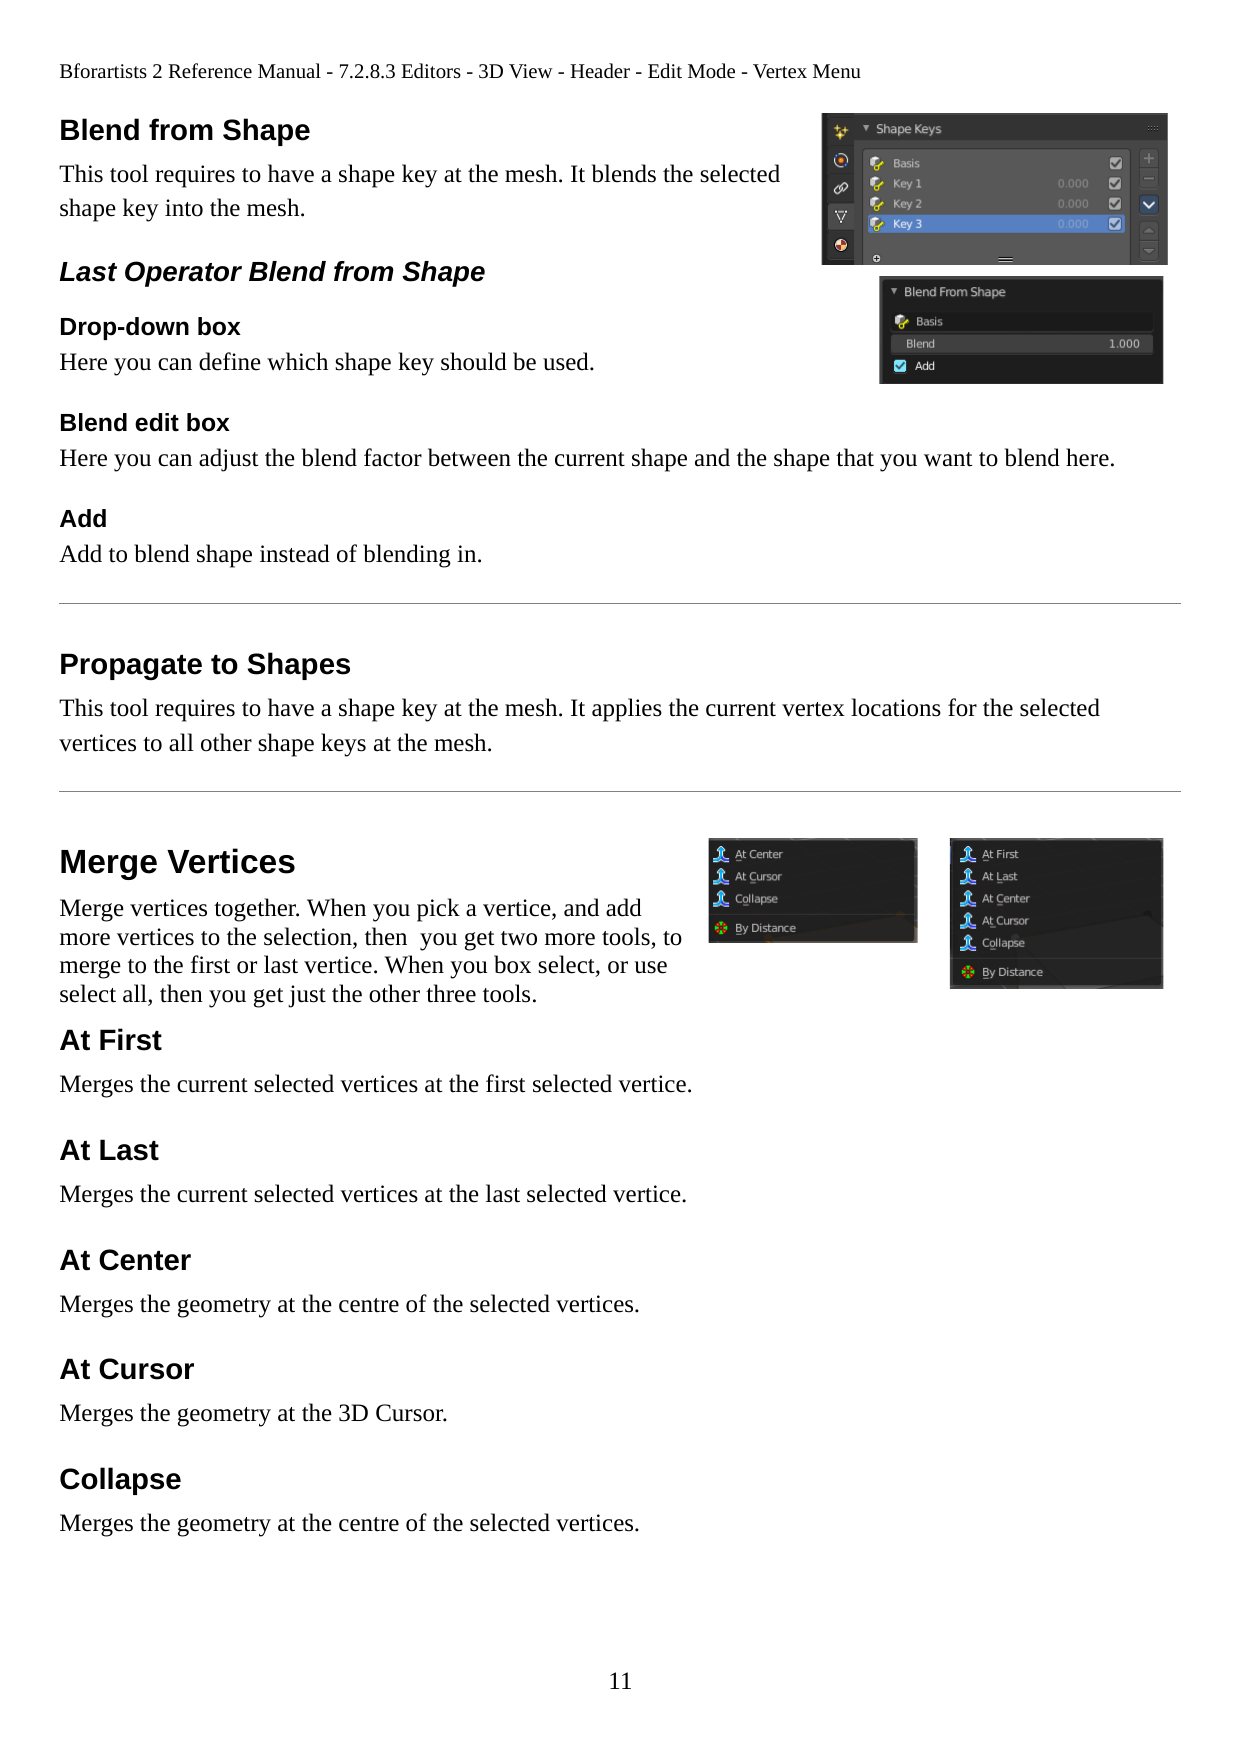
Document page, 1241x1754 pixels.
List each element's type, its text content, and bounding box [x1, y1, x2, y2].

subtitle [1164, 312, 1181, 340]
subtitle [918, 842, 949, 881]
text This tool requires to have a shape key at the mesh. It blends the selected shape key into the mesh. [59, 159, 821, 222]
text Add to blend shape instead of blending in. [59, 539, 1181, 568]
subtitle Add [59, 504, 1181, 533]
subtitle Propagate to Shapes [59, 647, 1181, 681]
subtitle [1164, 842, 1181, 881]
subtitle At Center [59, 1242, 1181, 1276]
text Here you can define which shape key should be used. [59, 347, 879, 375]
subtitle At Cursor [59, 1352, 1181, 1386]
picture [708, 838, 918, 943]
text Merges the geometry at the centre of the selected vertices. [59, 1289, 1181, 1317]
subtitle Blend edit box [59, 408, 1181, 437]
subtitle Blend from Shape [59, 113, 821, 146]
subtitle At Last [59, 1132, 1181, 1166]
text Merges the current selected vertices at the first selected vertice. [59, 1069, 1181, 1098]
subtitle [1168, 113, 1181, 146]
text This tool requires to have a shape key at the mesh. It applies the current vertex locations for the selected vertices to all other shape keys at the mesh. [59, 693, 1181, 757]
subtitle At First [59, 1023, 1181, 1056]
text Merge vertices together. When you pick a vertice, and add more vertices to the selection, then you get two more tools, to merge to the first or last vertice. When you box select, or use select all, then you get just the other three tools. [59, 893, 1181, 1008]
subtitle Merge Vertices [59, 842, 708, 881]
subtitle Drop-down box [59, 312, 879, 340]
text Merges the geometry at the centre of the selected vertices. [59, 1508, 1181, 1537]
text Merges the geometry at the 3D Cursor. [59, 1398, 1181, 1427]
picture [949, 838, 1164, 989]
text Merges the current selected vertices at the last selected vertice. [59, 1179, 1181, 1207]
subtitle Last Operator Blend from Shape [59, 255, 1181, 287]
picture [821, 113, 1168, 265]
picture [879, 276, 1164, 384]
text Here you can adjust the blend factor between the current shape and the shape that you want to blend here. [59, 443, 1181, 472]
subtitle Collapse [59, 1462, 1181, 1496]
